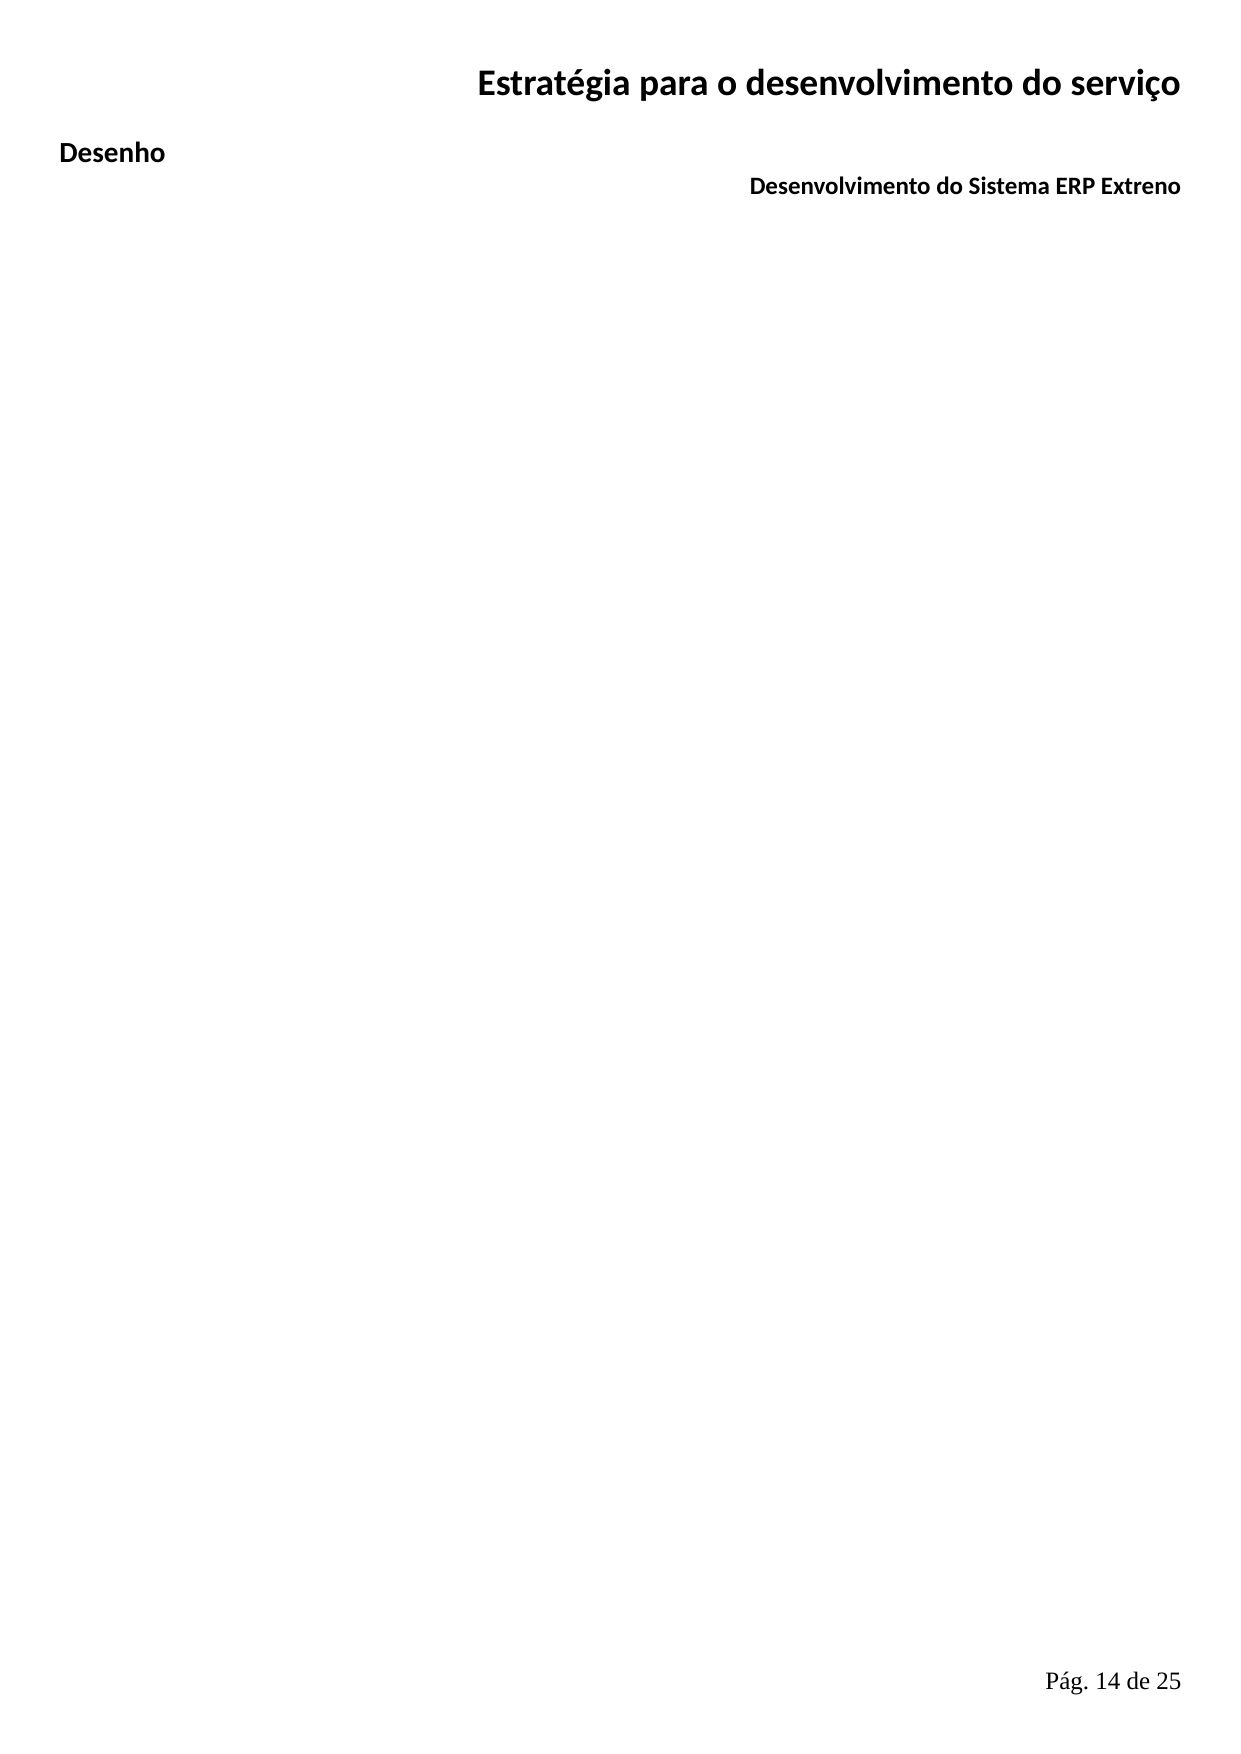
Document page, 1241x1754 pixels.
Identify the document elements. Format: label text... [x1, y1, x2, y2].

text Desenvolvimento do Sistema ERP Extreno [59, 170, 1181, 201]
text Desenho [59, 134, 1181, 170]
